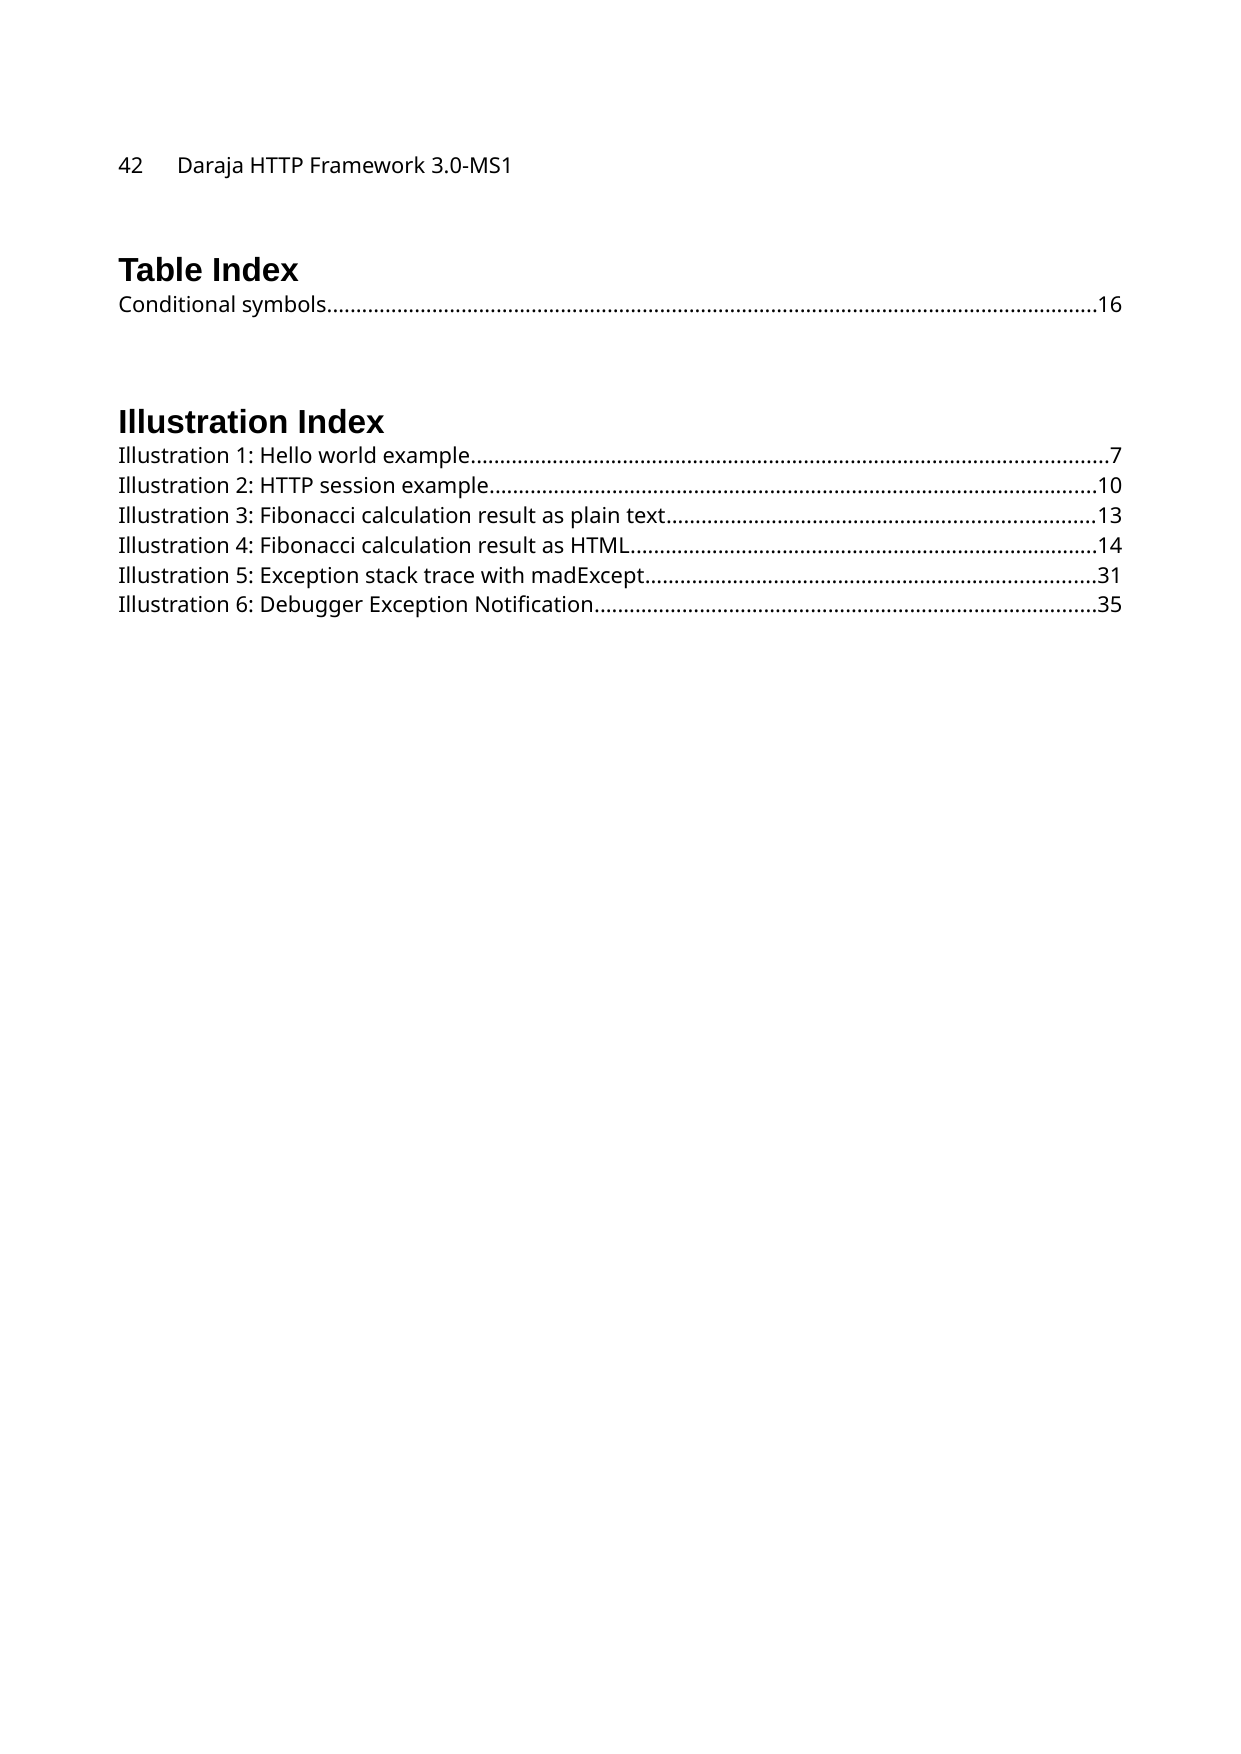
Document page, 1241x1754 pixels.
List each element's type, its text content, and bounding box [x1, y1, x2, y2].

text Illustration 3: Fibonacci calculation result as plain text 13 [118, 500, 1122, 530]
text Conditional symbols 16 [118, 289, 1122, 319]
text Illustration 5: Exception stack trace with madExcept 31 [118, 560, 1122, 589]
text Illustration 1: Hello world example 7 [118, 441, 1122, 470]
text Illustration 2: HTTP session example 10 [118, 470, 1122, 500]
text Illustration 4: Fibonacci calculation result as HTML 14 [118, 530, 1122, 560]
text Illustration 6: Debugger Exception Notification 35 [118, 589, 1122, 619]
subtitle Table Index [118, 252, 1122, 289]
subtitle Illustration Index [118, 403, 1122, 441]
